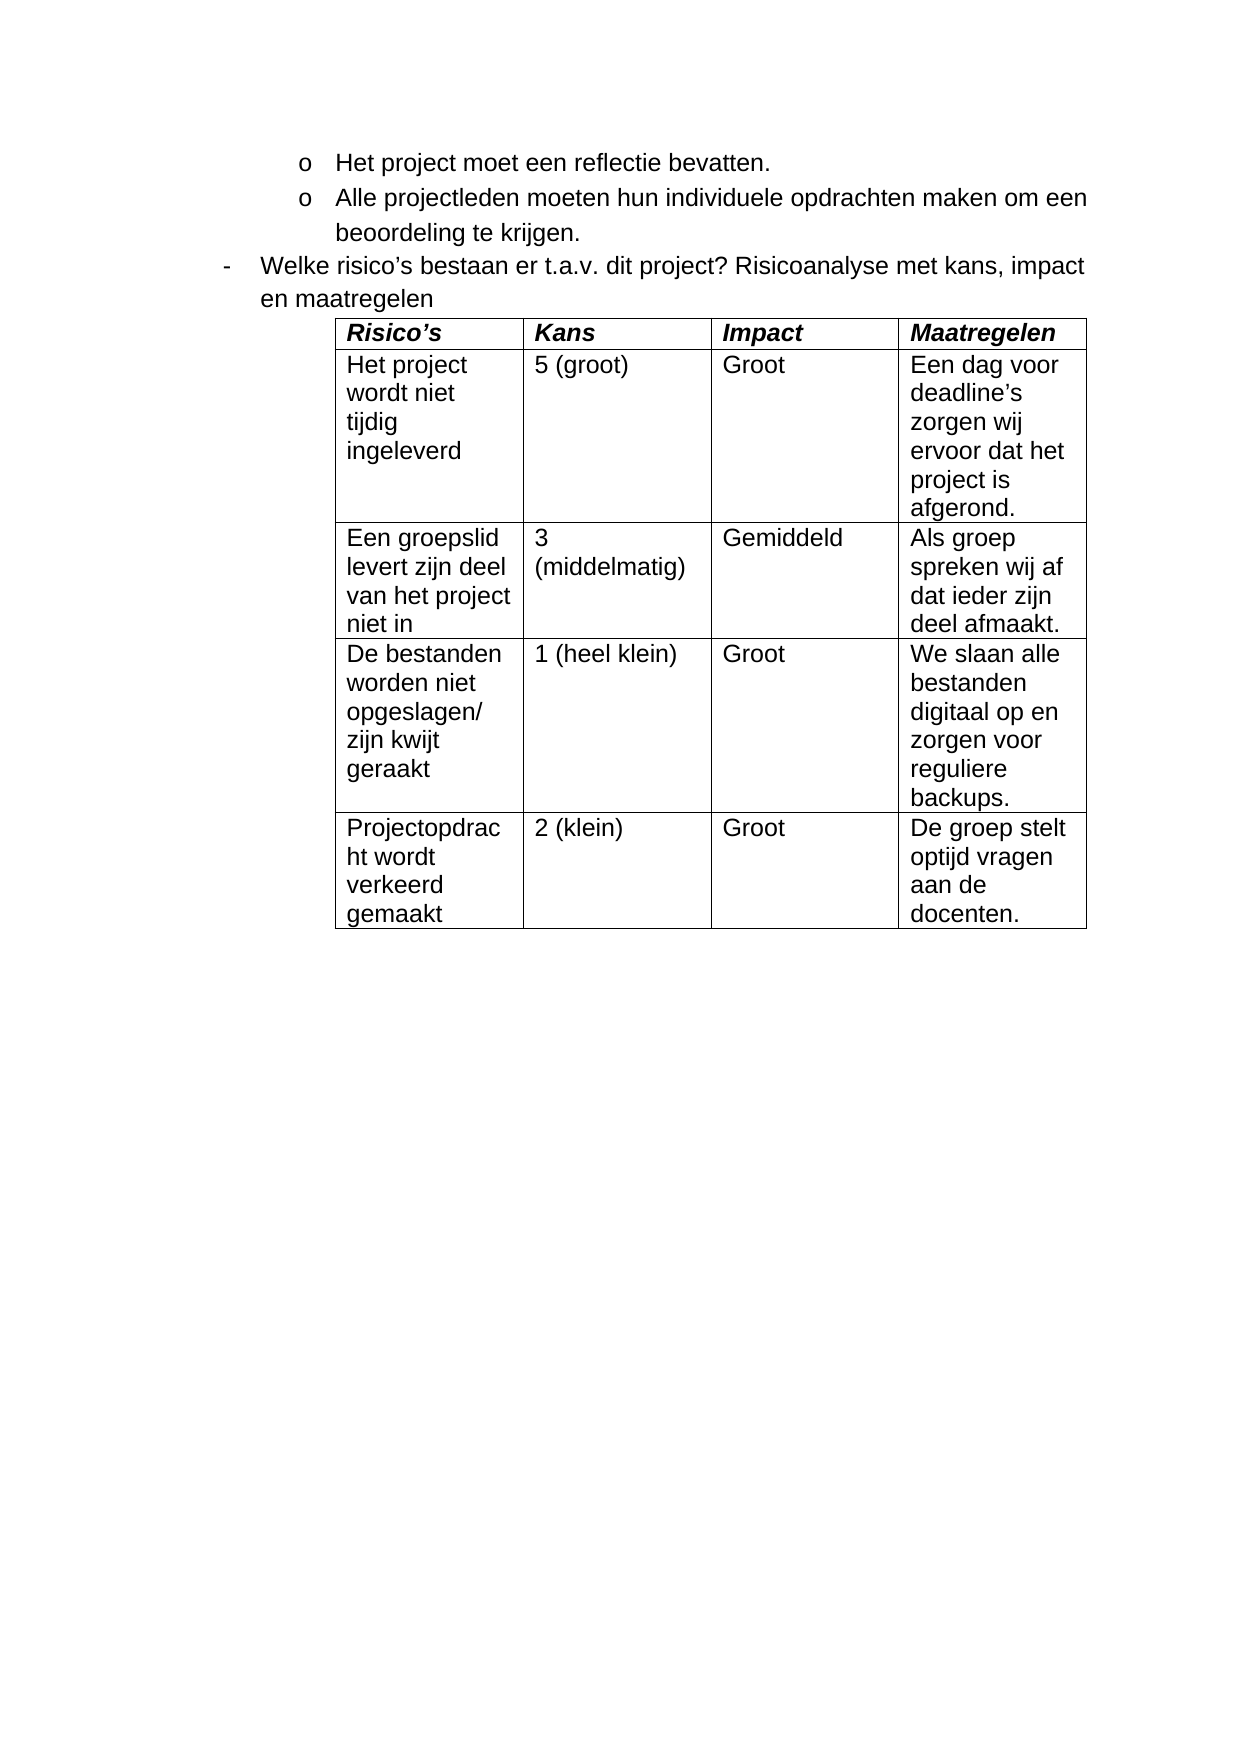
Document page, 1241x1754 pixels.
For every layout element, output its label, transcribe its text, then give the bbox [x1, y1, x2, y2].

table_cell Gemiddeld [712, 523, 898, 638]
table_cell Het project wordt niet tijdig ingeleverd [336, 350, 523, 522]
table_cell We slaan alle bestanden digitaal op en zorgen voor reguliere backups. [899, 639, 1086, 812]
list Welke risico’s bestaan er t.a.v. dit project? Risicoanalyse met kans, impact en maatregelen [223, 251, 1093, 313]
table_cell Groot [712, 813, 898, 928]
table_cell De groep stelt optijd vragen aan de docenten. [899, 813, 1086, 928]
table_header Risico’s [336, 319, 523, 349]
table_cell Groot [712, 350, 898, 522]
list Alle projectleden moeten hun individuele opdrachten maken om een beoordeling te krijgen. [298, 183, 1093, 247]
table_cell Een dag voor deadline’s zorgen wij ervoor dat het project is afgerond. [899, 350, 1086, 522]
table_header Kans [524, 319, 711, 349]
table_cell Groot [712, 639, 898, 812]
table_cell 3 (middelmatig) [524, 523, 711, 638]
table_cell 1 (heel klein) [524, 639, 711, 812]
list Het project moet een reflectie bevatten. [298, 148, 1093, 178]
table_cell 2 (klein) [524, 813, 711, 928]
table_cell Projectopdracht wordt verkeerd gemaakt [336, 813, 523, 928]
table_cell Een groepslid levert zijn deel van het project niet in [336, 523, 523, 638]
table_cell 5 (groot) [524, 350, 711, 522]
table_header Impact [712, 319, 898, 349]
table_header Maatregelen [899, 319, 1086, 349]
table_cell Als groep spreken wij af dat ieder zijn deel afmaakt. [899, 523, 1086, 638]
table_cell De bestanden worden niet opgeslagen/ zijn kwijt geraakt [336, 639, 523, 812]
